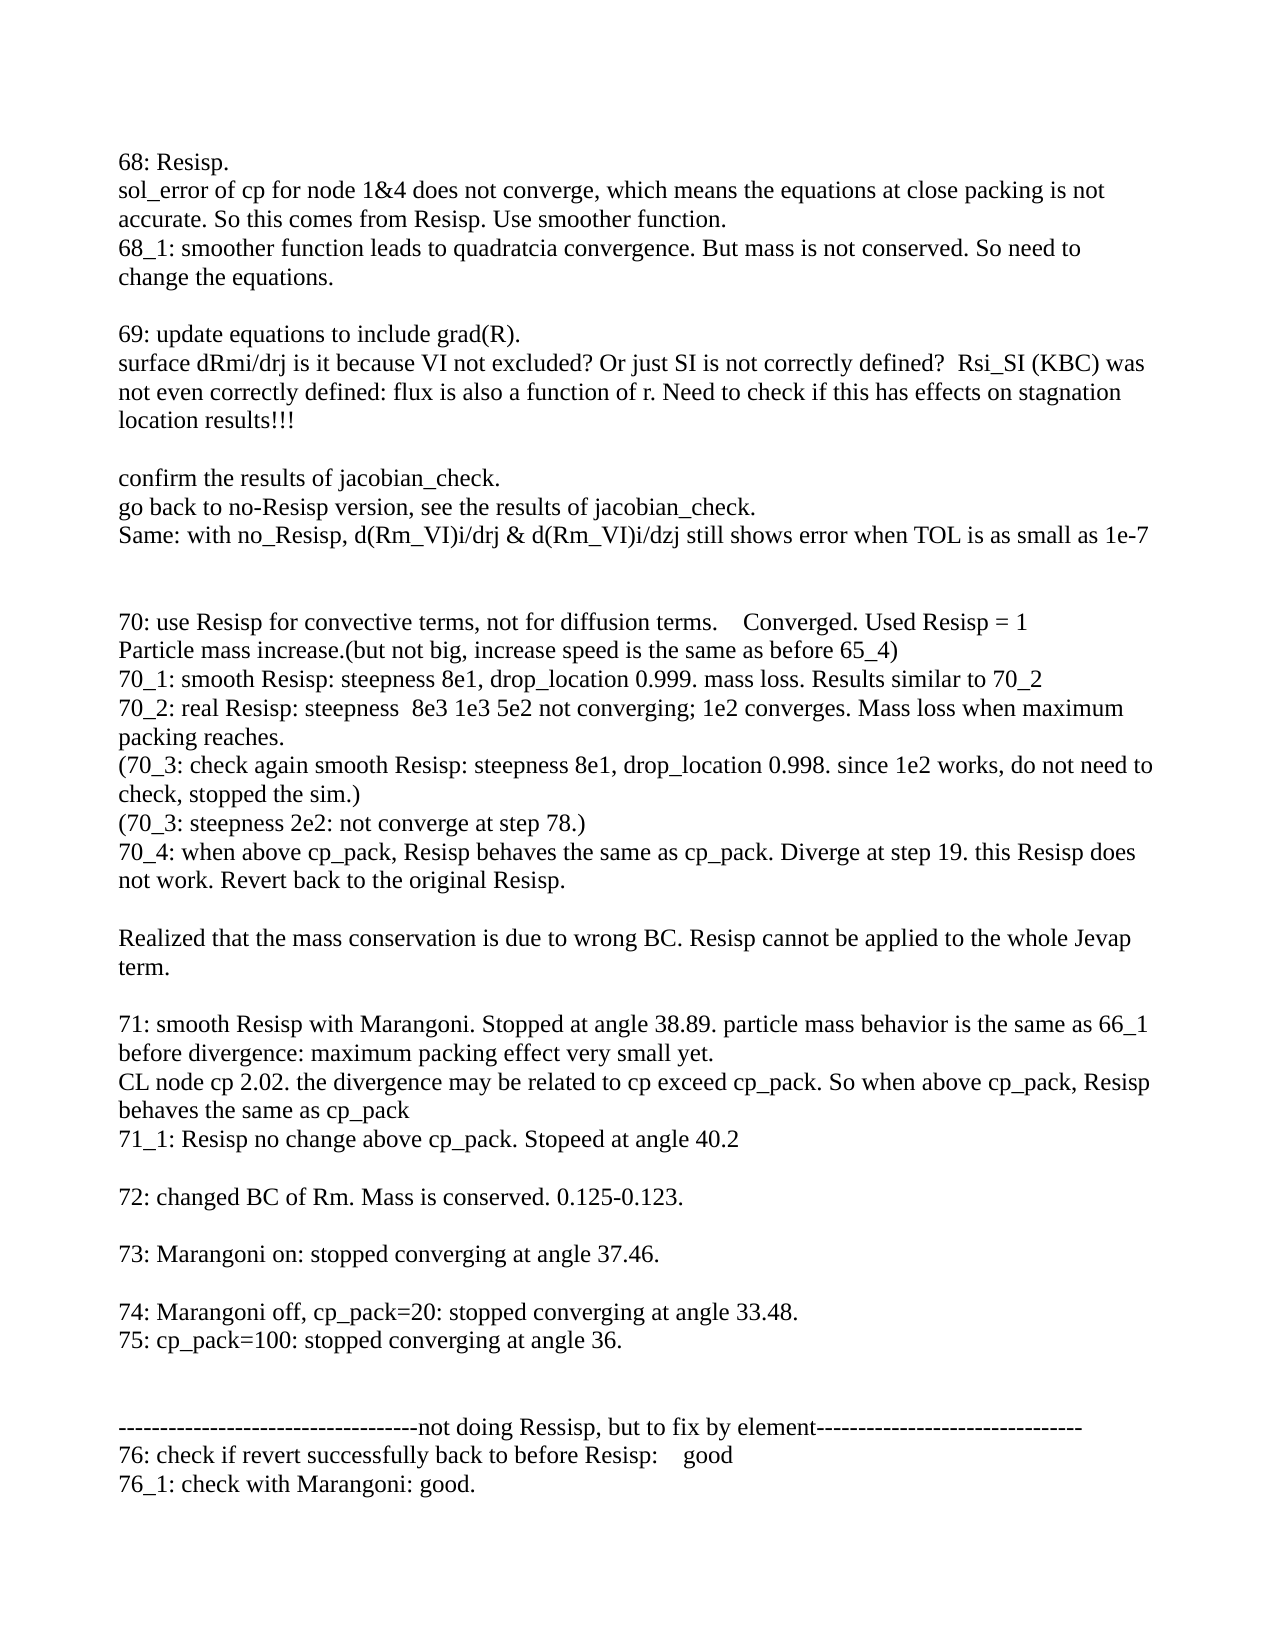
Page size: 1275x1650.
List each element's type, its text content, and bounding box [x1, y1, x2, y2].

text 70: use Resisp for convective terms, not for diffusion terms. Converged. Used Resisp = 1 [118, 607, 1157, 636]
text 71: smooth Resisp with Marangoni. Stopped at angle 38.89. particle mass behavior is the same as 66_1 before divergence: maximum packing effect very small yet. [118, 1009, 1157, 1067]
text 76_1: check with Marangoni: good. [118, 1469, 1157, 1498]
text 75: cp_pack=100: stopped converging at angle 36. [118, 1326, 1157, 1354]
text 73: Marangoni on: stopped converging at angle 37.46. [118, 1239, 1157, 1268]
text go back to no-Resisp version, see the results of jacobian_check. [118, 492, 1157, 521]
text 70_4: when above cp_pack, Resisp behaves the same as cp_pack. Diverge at step 19. this Resisp does not work. Revert back to the original Resisp. [118, 837, 1157, 894]
text 71_1: Resisp no change above cp_pack. Stopeed at angle 40.2 [118, 1124, 1157, 1153]
text 72: changed BC of Rm. Mass is conserved. 0.125-0.123. [118, 1182, 1157, 1211]
text Realized that the mass conservation is due to wrong BC. Resisp cannot be applied to the whole Jevap term. [118, 923, 1157, 981]
text CL node cp 2.02. the divergence may be related to cp exceed cp_pack. So when above cp_pack, Resisp behaves the same as cp_pack [118, 1067, 1157, 1124]
text sol_error of cp for node 1&4 does not converge, which means the equations at close packing is not accurate. So this comes from Resisp. Use smoother function. [118, 176, 1157, 233]
text ------------------------------------not doing Ressisp, but to fix by element-------------------------------- [118, 1412, 1157, 1441]
text 76: check if revert successfully back to before Resisp: good [118, 1441, 1157, 1469]
text (70_3: check again smooth Resisp: steepness 8e1, drop_location 0.998. since 1e2 works, do not need to check, stopped the sim.) [118, 751, 1157, 808]
text (70_3: steepness 2e2: not converge at step 78.) [118, 808, 1157, 837]
text Particle mass increase.(but not big, increase speed is the same as before 65_4) [118, 636, 1157, 664]
text 69: update equations to include grad(R). [118, 319, 1157, 348]
text surface dRmi/drj is it because VI not excluded? Or just SI is not correctly defined? Rsi_SI (KBC) was not even correctly defined: flux is also a function of r. Need to check if this has effects on stagnation location results!!! [118, 348, 1157, 434]
text 74: Marangoni off, cp_pack=20: stopped converging at angle 33.48. [118, 1297, 1157, 1326]
text Same: with no_Resisp, d(Rm_VI)i/drj & d(Rm_VI)i/dzj still shows error when TOL is as small as 1e-7 [118, 521, 1157, 549]
text 70_2: real Resisp: steepness 8e3 1e3 5e2 not converging; 1e2 converges. Mass loss when maximum packing reaches. [118, 693, 1157, 751]
text 68_1: smoother function leads to quadratcia convergence. But mass is not conserved. So need to change the equations. [118, 233, 1157, 291]
text confirm the results of jacobian_check. [118, 463, 1157, 492]
text 68: Resisp. [118, 147, 1157, 176]
text 70_1: smooth Resisp: steepness 8e1, drop_location 0.999. mass loss. Results similar to 70_2 [118, 664, 1157, 693]
